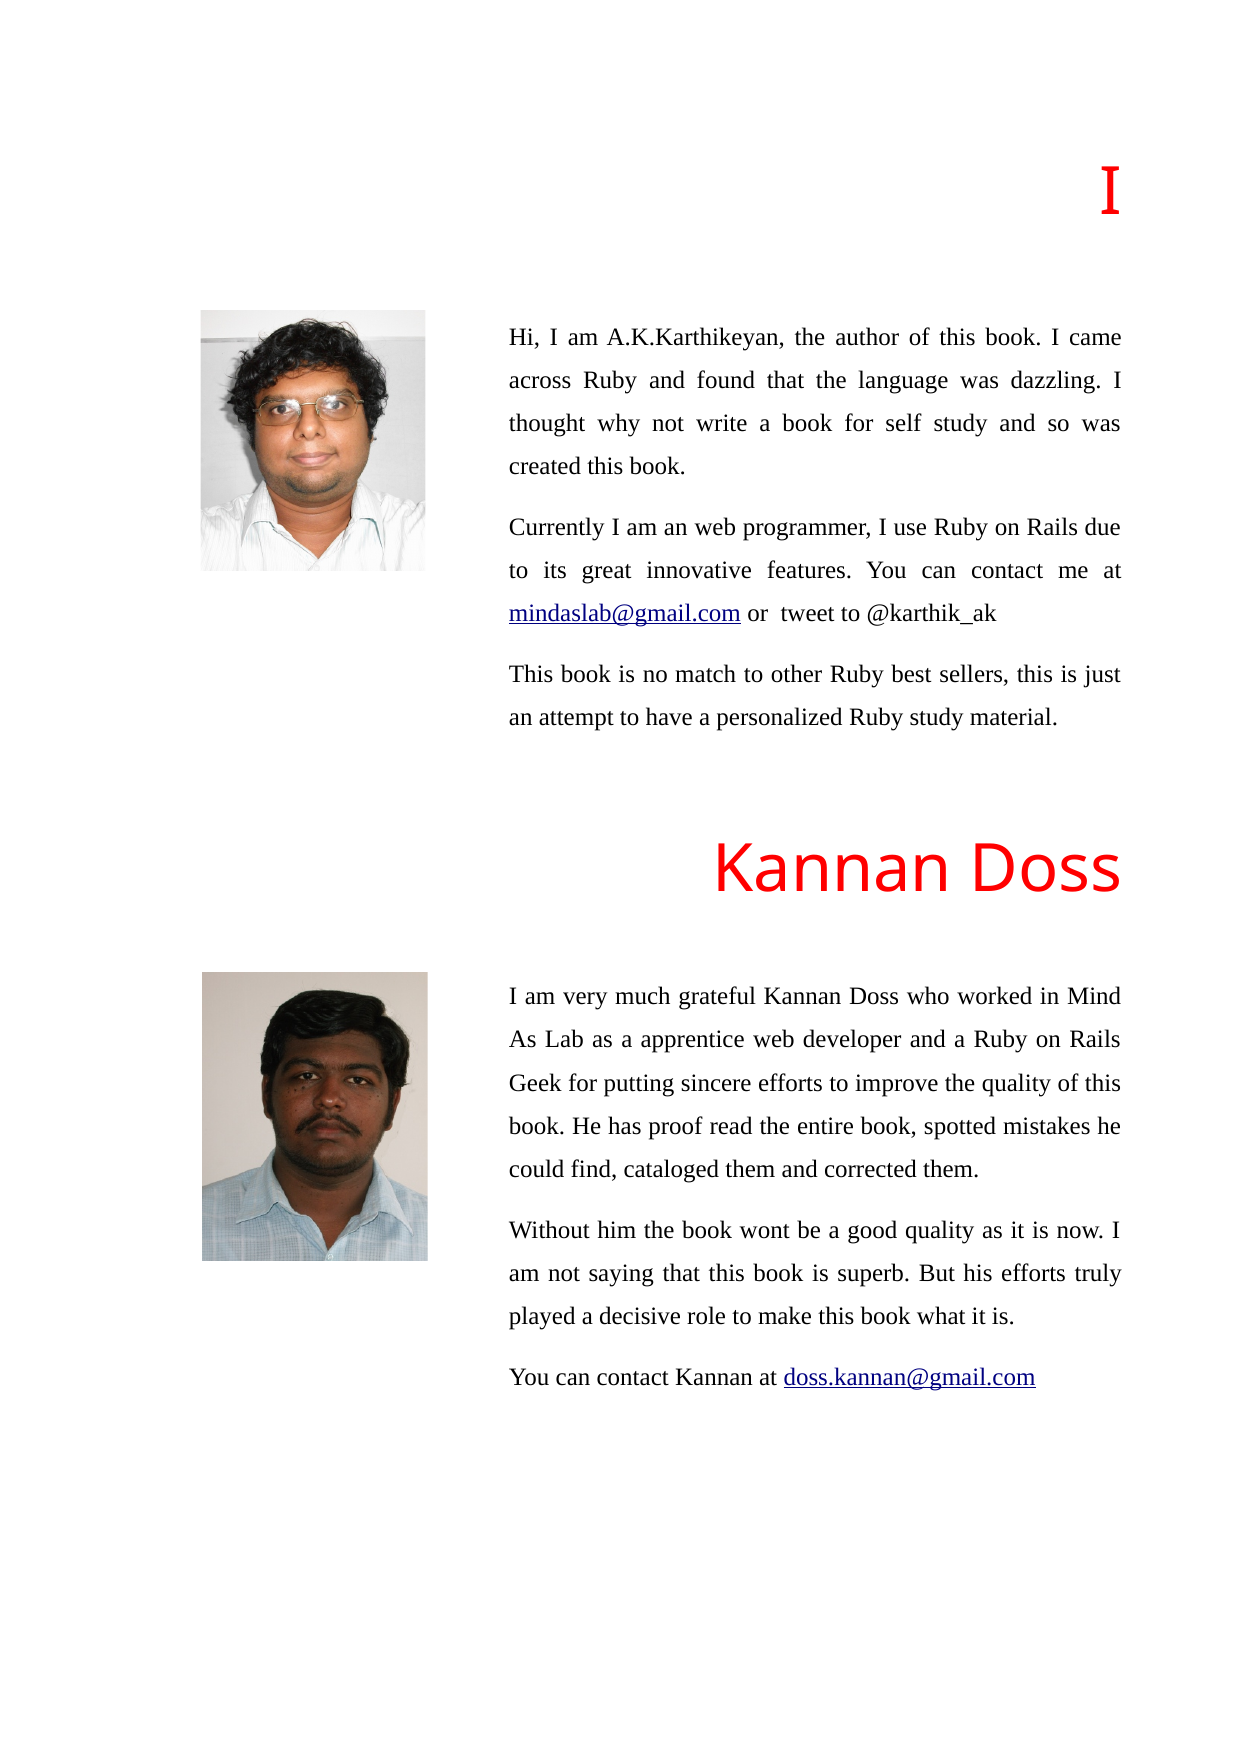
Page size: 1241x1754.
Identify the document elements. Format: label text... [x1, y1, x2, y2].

picture [200, 310, 426, 571]
text Currently I am an web programmer, I use Ruby on Rails due to its great innovative features. You can contact me at mindaslab@gmail.com or tweet to @karthik_ak [509, 512, 1122, 627]
text Without him the book wont be a good quality as it is now. I am not saying that this book is superb. But his efforts truly played a decisive role to make this book what it is. [509, 1215, 1122, 1330]
text I am very much grateful Kannan Doss who worked in Mind As Lab as a apprentice web developer and a Ruby on Rails Geek for putting sincere efforts to improve the quality of this book. He has proof read the entire book, spotted mistakes he could find, cataloged them and corrected them. [509, 981, 1122, 1183]
text Hi, I am A.K.Karthikeyan, the author of this book. I came across Ruby and found that the language was dazzling. I thought why not write a book for self study and so was created this book. [509, 322, 1122, 480]
subtitle Kannan Doss [118, 820, 1122, 911]
text You can contact Kannan at doss.kannan@gmail.com [509, 1362, 1122, 1391]
text This book is no match to other Ruby best sellers, this is just an attempt to have a personalized Ruby study material. [509, 659, 1122, 731]
picture [202, 972, 428, 1261]
subtitle I [118, 143, 1122, 234]
